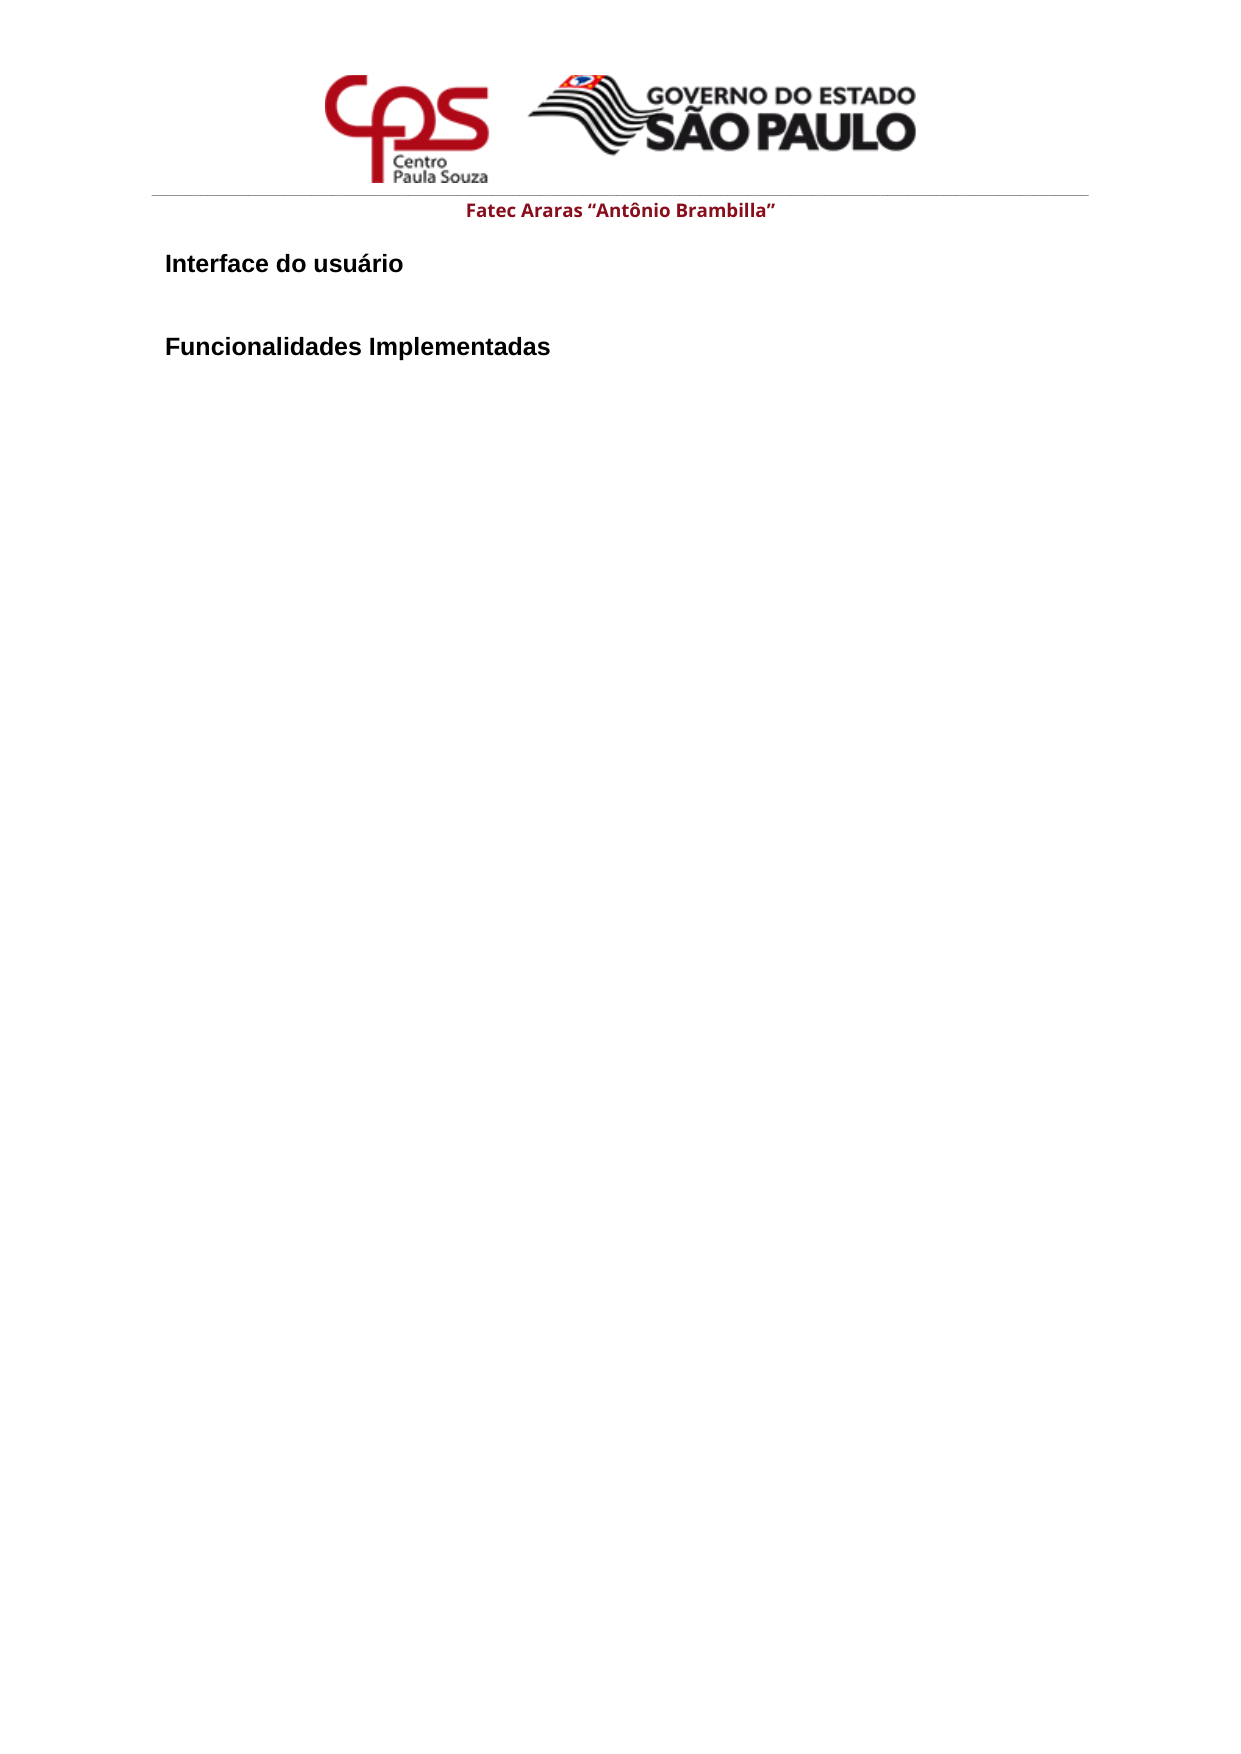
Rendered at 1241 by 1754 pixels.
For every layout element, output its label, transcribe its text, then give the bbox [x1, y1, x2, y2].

subtitle Funcionalidades Implementadas [165, 332, 1091, 361]
subtitle Interface do usuário [165, 249, 1091, 278]
